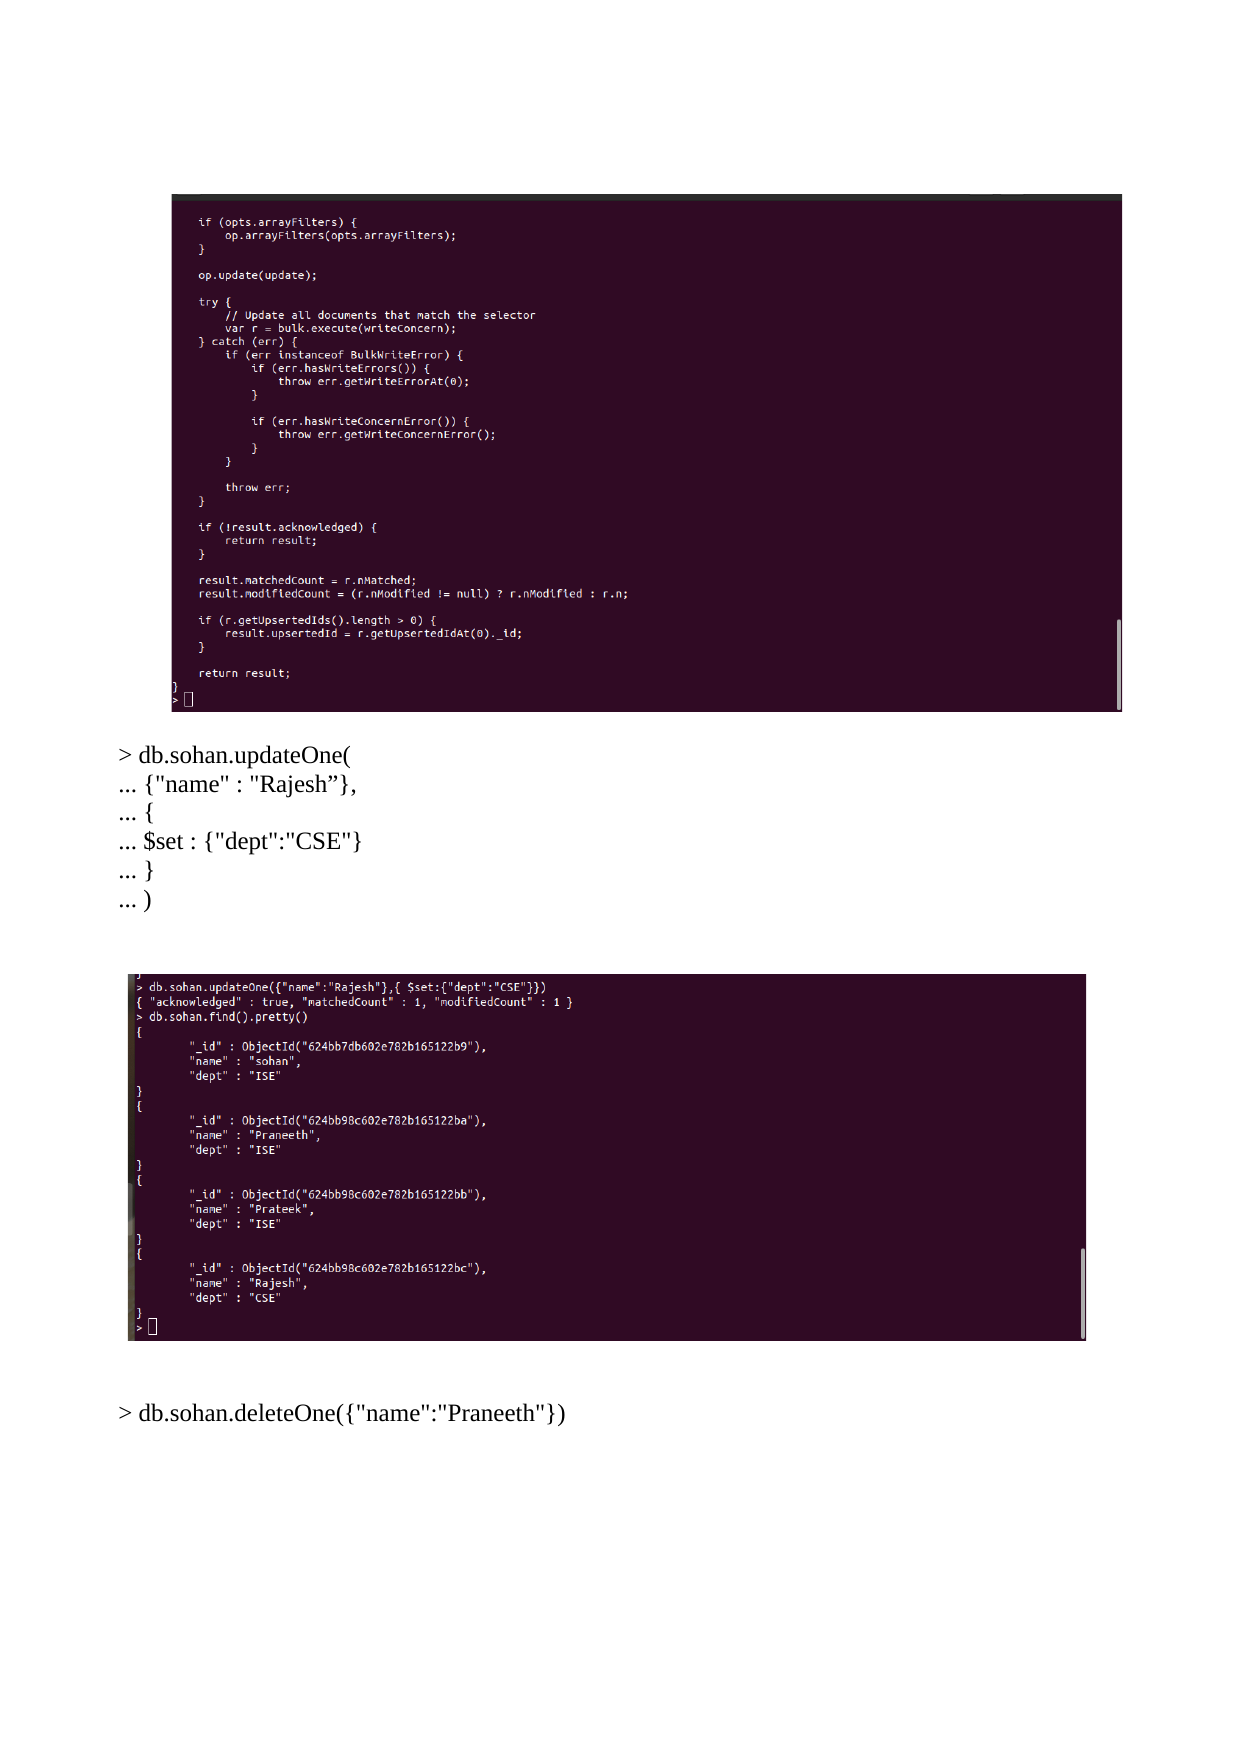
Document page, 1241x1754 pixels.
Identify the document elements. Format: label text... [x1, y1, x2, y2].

text ... ) [118, 884, 1122, 912]
text > db.sohan.deleteOne({"name":"Praneeth"}) [118, 1398, 1122, 1427]
picture [171, 194, 1123, 712]
text ... } [118, 855, 1122, 884]
text ... {"name" : "Rajesh”}, [118, 769, 1122, 797]
text ... $set : {"dept":"CSE"} [118, 826, 1122, 855]
text ... { [118, 797, 1122, 826]
picture [127, 974, 1087, 1341]
text > db.sohan.updateOne( [118, 740, 1122, 769]
